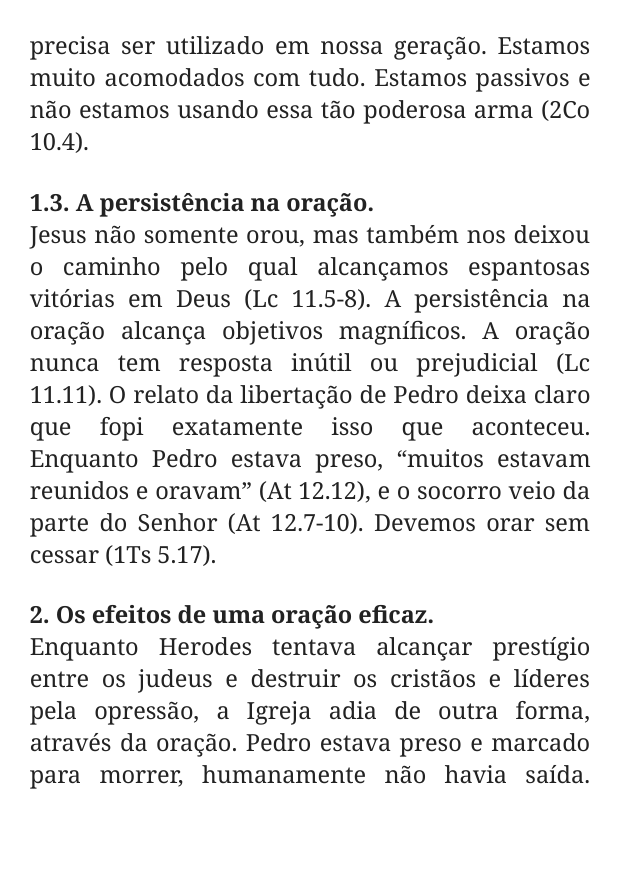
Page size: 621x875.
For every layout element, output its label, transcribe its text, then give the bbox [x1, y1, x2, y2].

text 1.3. A persistência na oração. [29, 186, 591, 218]
text Jesus não somente orou, mas também nos deixou o caminho pelo qual alcançamos espantosas vitórias em Deus (Lc 11.5-8). A persistência na oração alcança objetivos magníficos. A oração nunca tem resposta inútil ou prejudicial (Lc 11.11). O relato da libertação de Pedro deixa claro que fopi exatamente isso que aconteceu. Enquanto Pedro estava preso, “muitos estavam reunidos e oravam” (At 12.12), e o socorro veio da parte do Senhor (At 12.7-10). Devemos orar sem cessar (1Ts 5.17). [29, 218, 591, 570]
text precisa ser utilizado em nossa geração. Estamos muito acomodados com tudo. Estamos passivos e não estamos usando essa tão poderosa arma (2Co 10.4). [29, 29, 591, 157]
text 2. Os efeitos de uma oração eficaz. [29, 599, 591, 631]
text Enquanto Herodes tentava alcançar prestígio entre os judeus e destruir os cristãos e líderes pela opressão, a Igreja adia de outra forma, através da oração. Pedro estava preso e marcado para morrer, humanamente não havia saída. [29, 631, 591, 791]
